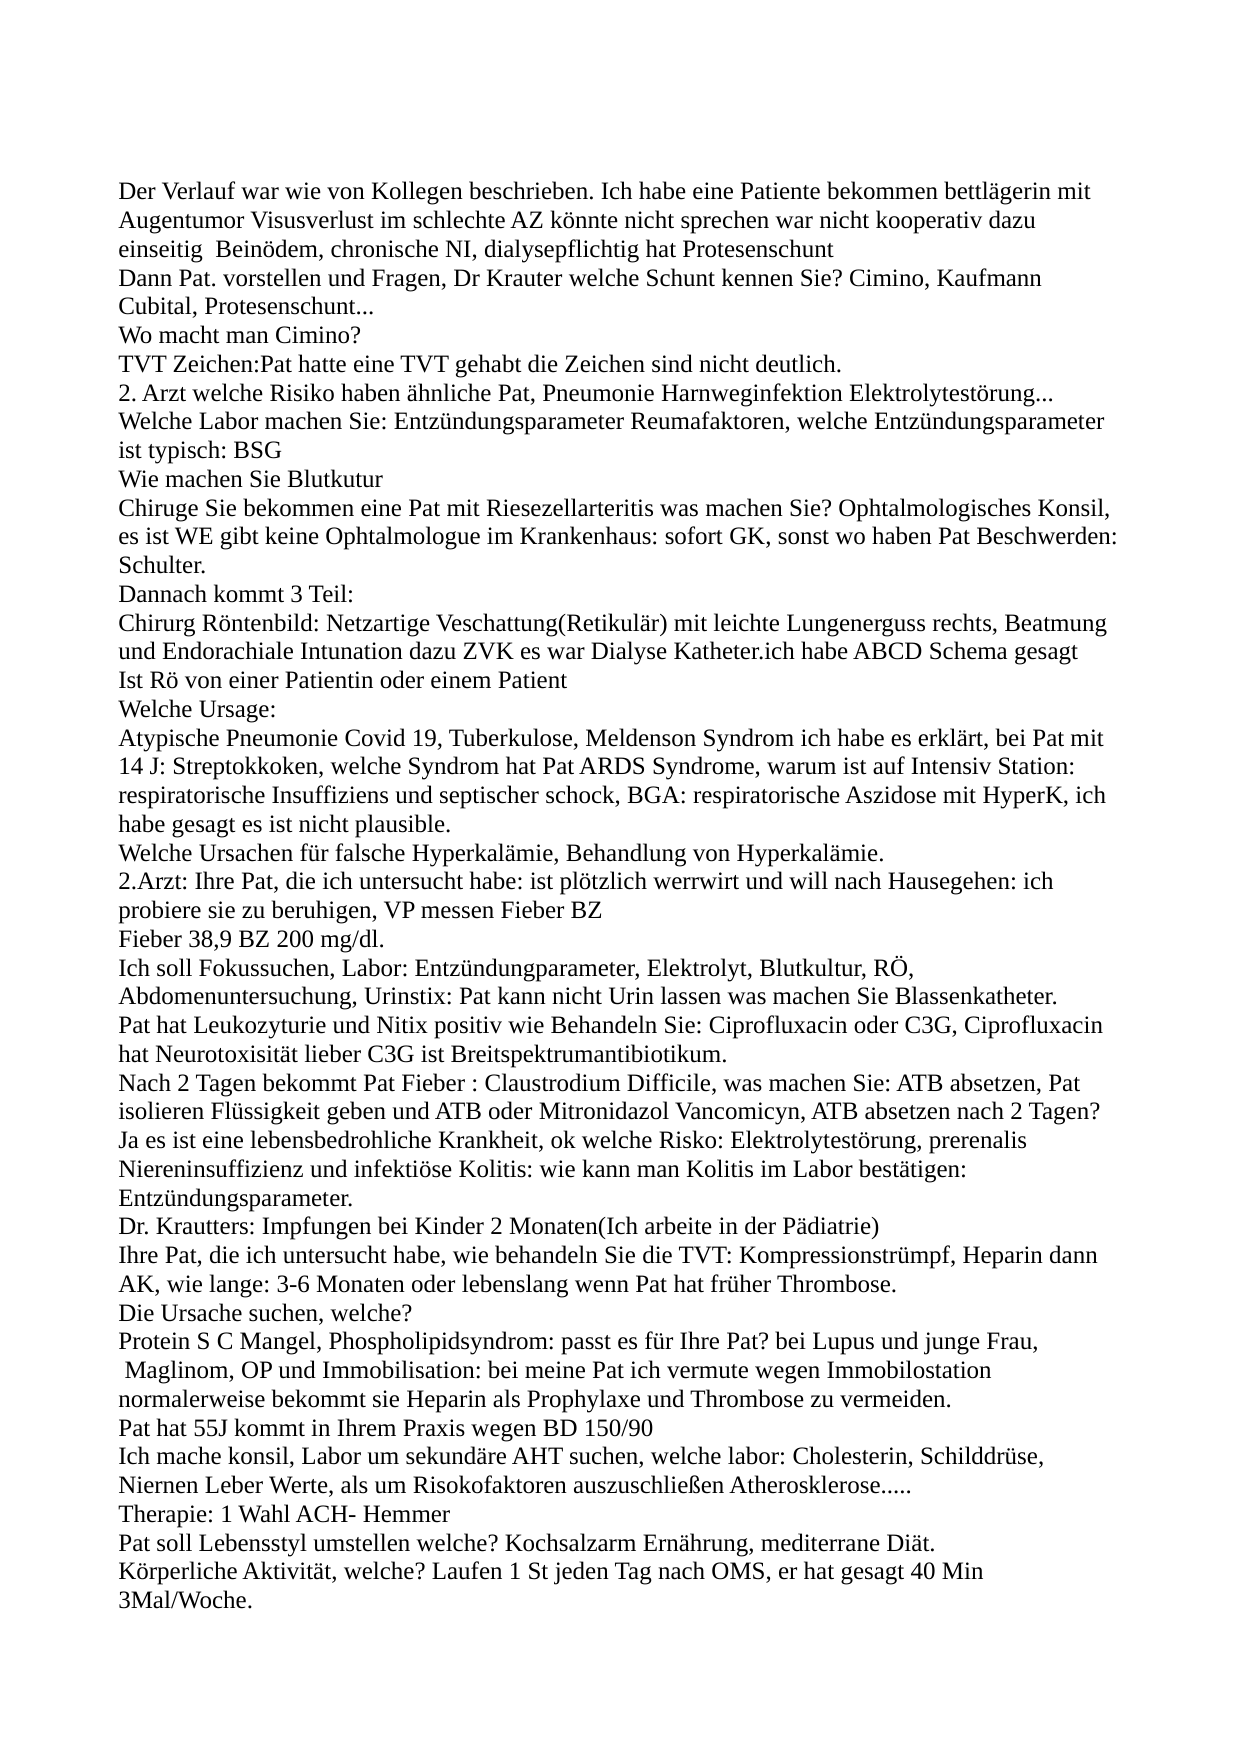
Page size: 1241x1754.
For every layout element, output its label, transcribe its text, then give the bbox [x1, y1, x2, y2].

text Ich soll Fokussuchen, Labor: Entzündungparameter, Elektrolyt, Blutkultur, RÖ, Abdomenuntersuchung, Urinstix: Pat kann nicht Urin lassen was machen Sie Blassenkatheter. [118, 953, 1122, 1010]
text Pat soll Lebensstyl umstellen welche? Kochsalzarm Ernährung, mediterrane Diät. [118, 1528, 1122, 1556]
text Atypische Pneumonie Covid 19, Tuberkulose, Meldenson Syndrom ich habe es erklärt, bei Pat mit 14 J: Streptokkoken, welche Syndrom hat Pat ARDS Syndrome, warum ist auf Intensiv Station: respiratorische Insuffiziens und septischer schock, BGA: respiratorische Aszidose mit HyperK, ich habe gesagt es ist nicht plausible. [118, 723, 1122, 838]
text Wo macht man Cimino? [118, 320, 1122, 349]
text Welche Ursage: [118, 694, 1122, 723]
text Der Verlauf war wie von Kollegen beschrieben. Ich habe eine Patiente bekommen bettlägerin mit Augentumor Visusverlust im schlechte AZ könnte nicht sprechen war nicht kooperativ dazu einseitig Beinödem, chronische NI, dialysepflichtig hat Protesenschunt [118, 176, 1122, 263]
text TVT Zeichen:Pat hatte eine TVT gehabt die Zeichen sind nicht deutlich. [118, 349, 1122, 378]
text Pat hat Leukozyturie und Nitix positiv wie Behandeln Sie: Ciprofluxacin oder C3G, Ciprofluxacin hat Neurotoxisität lieber C3G ist Breitspektrumantibiotikum. [118, 1010, 1122, 1068]
text Dr. Krautters: Impfungen bei Kinder 2 Monaten(Ich arbeite in der Pädiatrie) [118, 1211, 1122, 1240]
text Körperliche Aktivität, welche? Laufen 1 St jeden Tag nach OMS, er hat gesagt 40 Min 3Mal/Woche. [118, 1556, 1122, 1614]
text Maglinom, OP und Immobilisation: bei meine Pat ich vermute wegen Immobilostation normalerweise bekommt sie Heparin als Prophylaxe und Thrombose zu vermeiden. [118, 1355, 1122, 1413]
text Ist Rö von einer Patientin oder einem Patient [118, 665, 1122, 694]
text Therapie: 1 Wahl ACH- Hemmer [118, 1499, 1122, 1528]
text Ihre Pat, die ich untersucht habe, wie behandeln Sie die TVT: Kompressionstrümpf, Heparin dann AK, wie lange: 3-6 Monaten oder lebenslang wenn Pat hat früher Thrombose. [118, 1240, 1122, 1298]
text Dann Pat. vorstellen und Fragen, Dr Krauter welche Schunt kennen Sie? Cimino, Kaufmann Cubital, Protesenschunt... [118, 263, 1122, 320]
text Welche Labor machen Sie: Entzündungsparameter Reumafaktoren, welche Entzündungsparameter ist typisch: BSG [118, 406, 1122, 464]
text 2.Arzt: Ihre Pat, die ich untersucht habe: ist plötzlich werrwirt und will nach Hausegehen: ich probiere sie zu beruhigen, VP messen Fieber BZ [118, 866, 1122, 924]
text Die Ursache suchen, welche? [118, 1298, 1122, 1326]
text Welche Ursachen für falsche Hyperkalämie, Behandlung von Hyperkalämie. [118, 838, 1122, 866]
text Nach 2 Tagen bekommt Pat Fieber : Claustrodium Difficile, was machen Sie: ATB absetzen, Pat isolieren Flüssigkeit geben und ATB oder Mitronidazol Vancomicyn, ATB absetzen nach 2 Tagen? Ja es ist eine lebensbedrohliche Krankheit, ok welche Risko: Elektrolytestörung, prerenalis Niereninsuffizienz und infektiöse Kolitis: wie kann man Kolitis im Labor bestätigen: Entzündungsparameter. [118, 1068, 1122, 1211]
text Ich mache konsil, Labor um sekundäre AHT suchen, welche labor: Cholesterin, Schilddrüse, Niernen Leber Werte, als um Risokofaktoren auszuschließen Atherosklerose..... [118, 1441, 1122, 1499]
text Dannach kommt 3 Teil: [118, 579, 1122, 608]
text Chiruge Sie bekommen eine Pat mit Riesezellarteritis was machen Sie? Ophtalmologisches Konsil, es ist WE gibt keine Ophtalmologue im Krankenhaus: sofort GK, sonst wo haben Pat Beschwerden: Schulter. [118, 493, 1122, 579]
text 2. Arzt welche Risiko haben ähnliche Pat, Pneumonie Harnweginfektion Elektrolytestörung... [118, 378, 1122, 406]
text Protein S C Mangel, Phospholipidsyndrom: passt es für Ihre Pat? bei Lupus und junge Frau, [118, 1326, 1122, 1355]
text Chirurg Röntenbild: Netzartige Veschattung(Retikulär) mit leichte Lungenerguss rechts, Beatmung und Endorachiale Intunation dazu ZVK es war Dialyse Katheter.ich habe ABCD Schema gesagt [118, 608, 1122, 665]
text Pat hat 55J kommt in Ihrem Praxis wegen BD 150/90 [118, 1413, 1122, 1441]
text Fieber 38,9 BZ 200 mg/dl. [118, 924, 1122, 953]
text Wie machen Sie Blutkutur [118, 464, 1122, 493]
